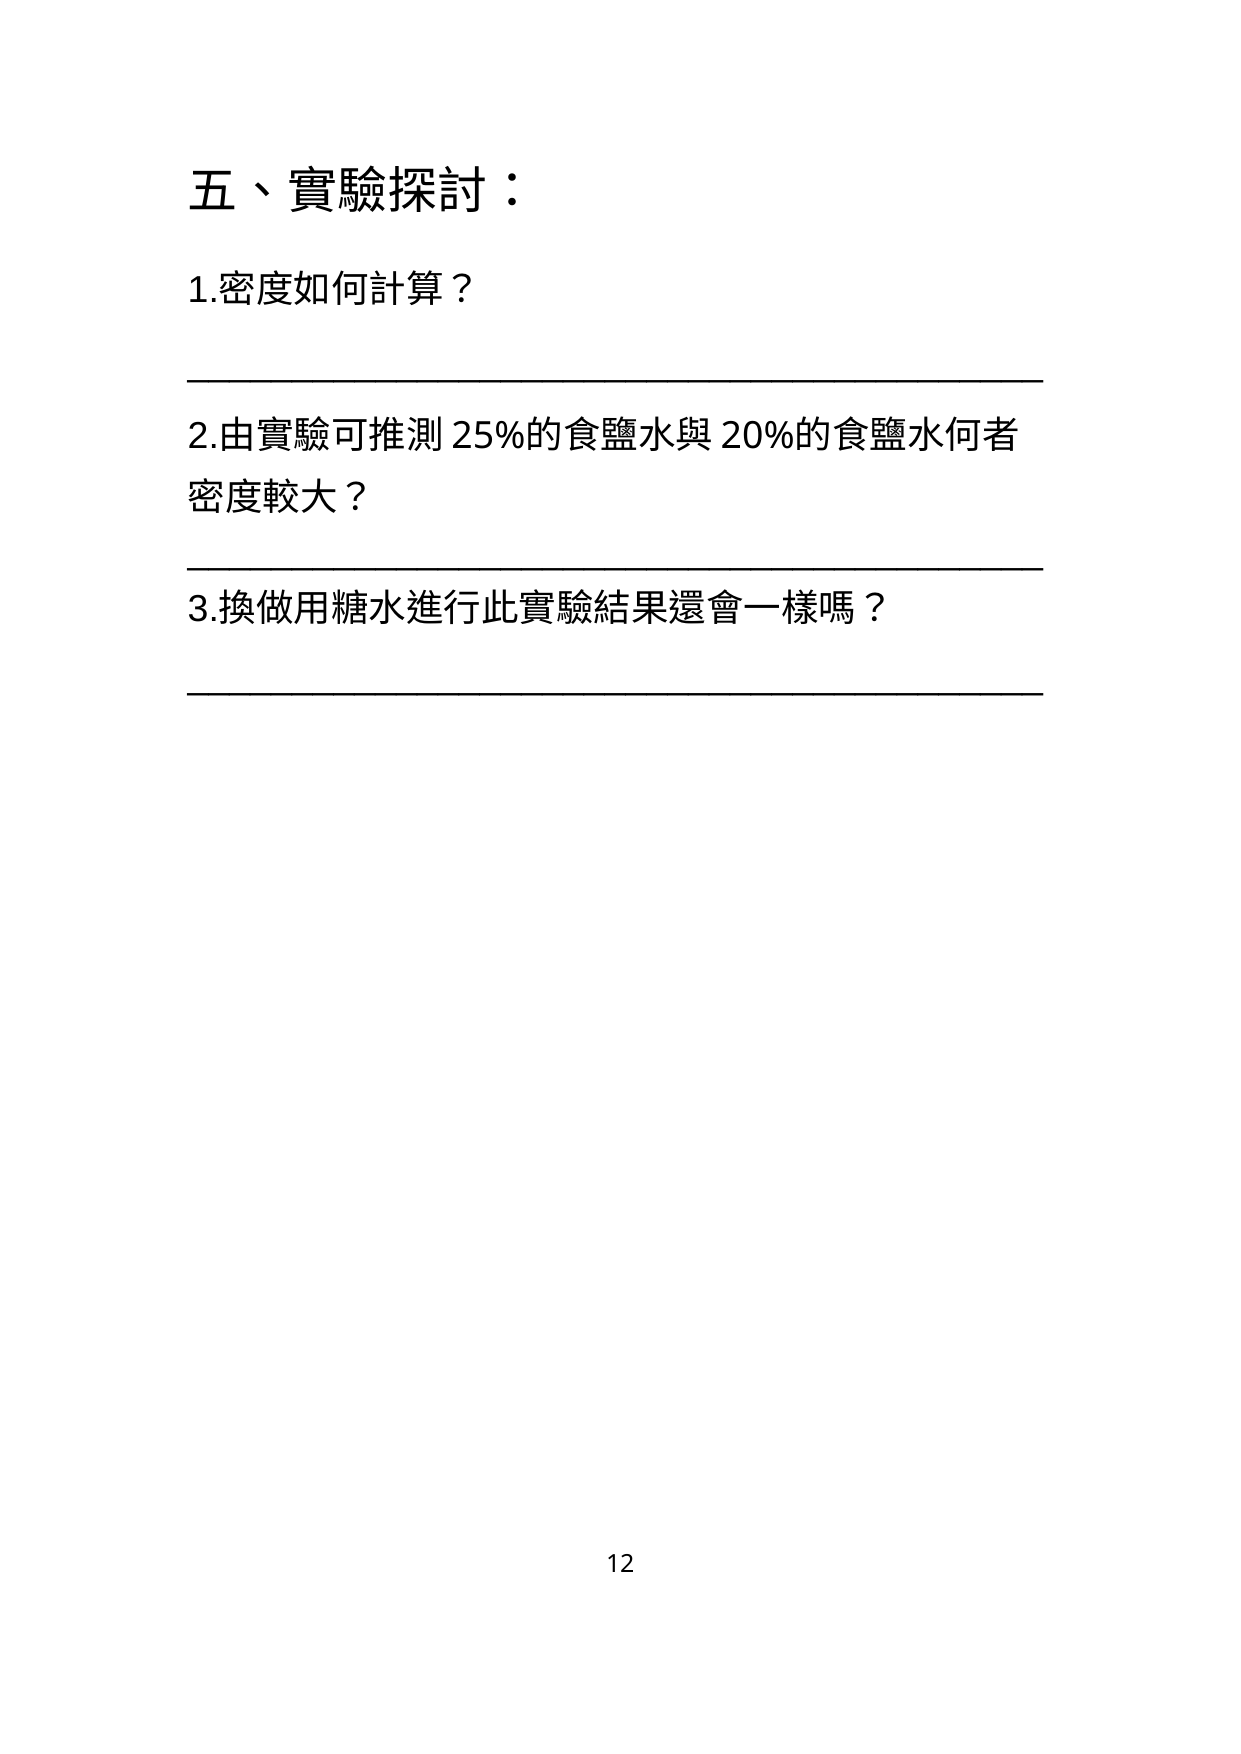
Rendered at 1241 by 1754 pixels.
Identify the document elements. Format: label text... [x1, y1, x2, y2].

text 3.換做用糖水進行此實驗結果還會一樣嗎？ _________________________________________ [187, 577, 1053, 696]
text 1.密度如何計算？ [187, 258, 1053, 313]
text 五、實驗探討： [187, 150, 1053, 222]
text 2.由實驗可推測25%的食鹽水與20%的食鹽水何者密度較大？ _________________________________________ [187, 404, 1053, 571]
text _________________________________________ [187, 340, 1053, 383]
